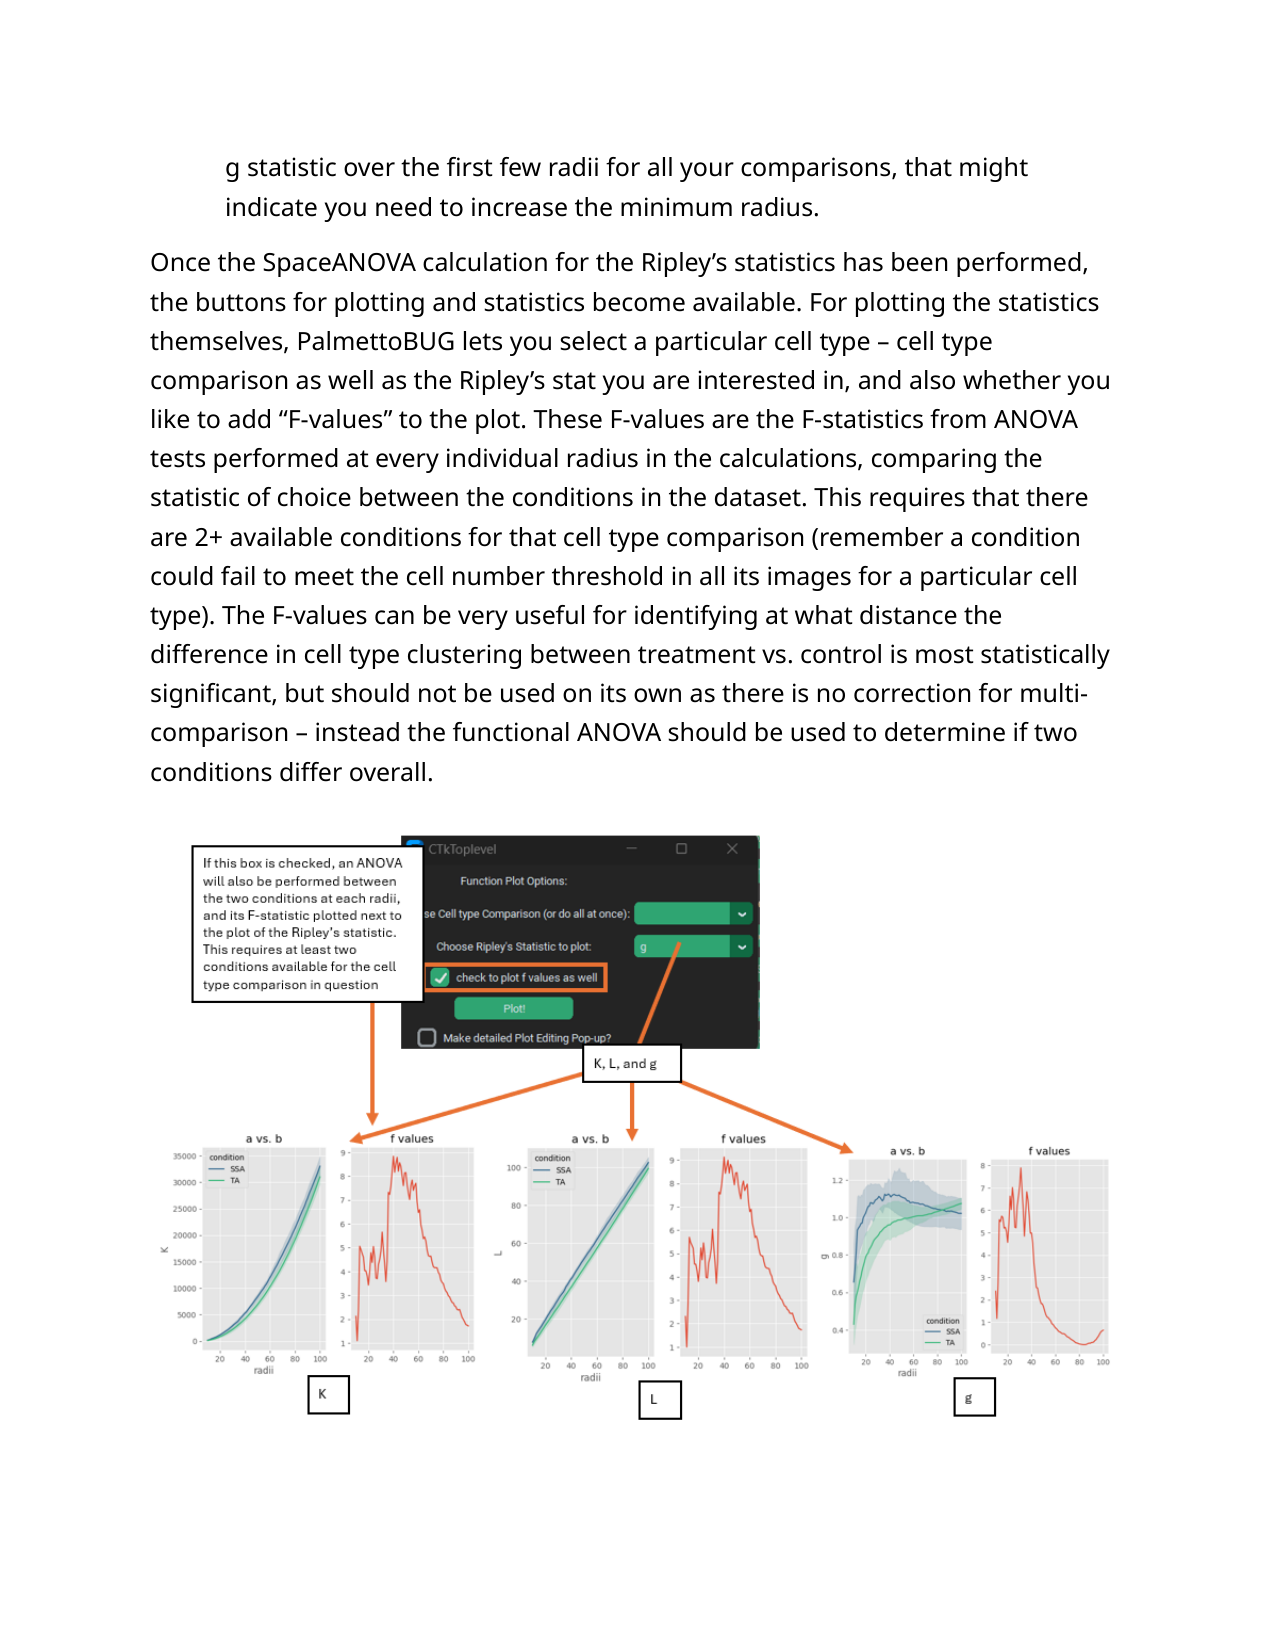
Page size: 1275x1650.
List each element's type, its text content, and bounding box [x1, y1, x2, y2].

text g statistic over the first few radii for all your comparisons, that might indicate you need to increase the minimum radius. [225, 150, 1125, 223]
text Once the SpaceANOVA calculation for the Ripley’s statistics has been performed, the buttons for plotting and statistics become available. For plotting the statistics themselves, PalmettoBUG lets you select a particular cell type – cell type comparison as well as the Ripley’s stat you are interested in, and also whether you like to add “F-values” to the plot. These F-values are the F-statistics from ANOVA tests performed at every individual radius in the calculations, comparing the statistic of choice between the conditions in the dataset. This requires that there are 2+ available conditions for that cell type comparison (remember a condition could fail to meet the cell number threshold in all its images for a particular cell type). The F-values can be very useful for identifying at what distance the difference in cell type clustering between treatment vs. control is most statistically significant, but should not be used on its own as there is no correction for multi-comparison – instead the functional ANOVA should be used to determine if two conditions differ overall. [150, 245, 1125, 788]
